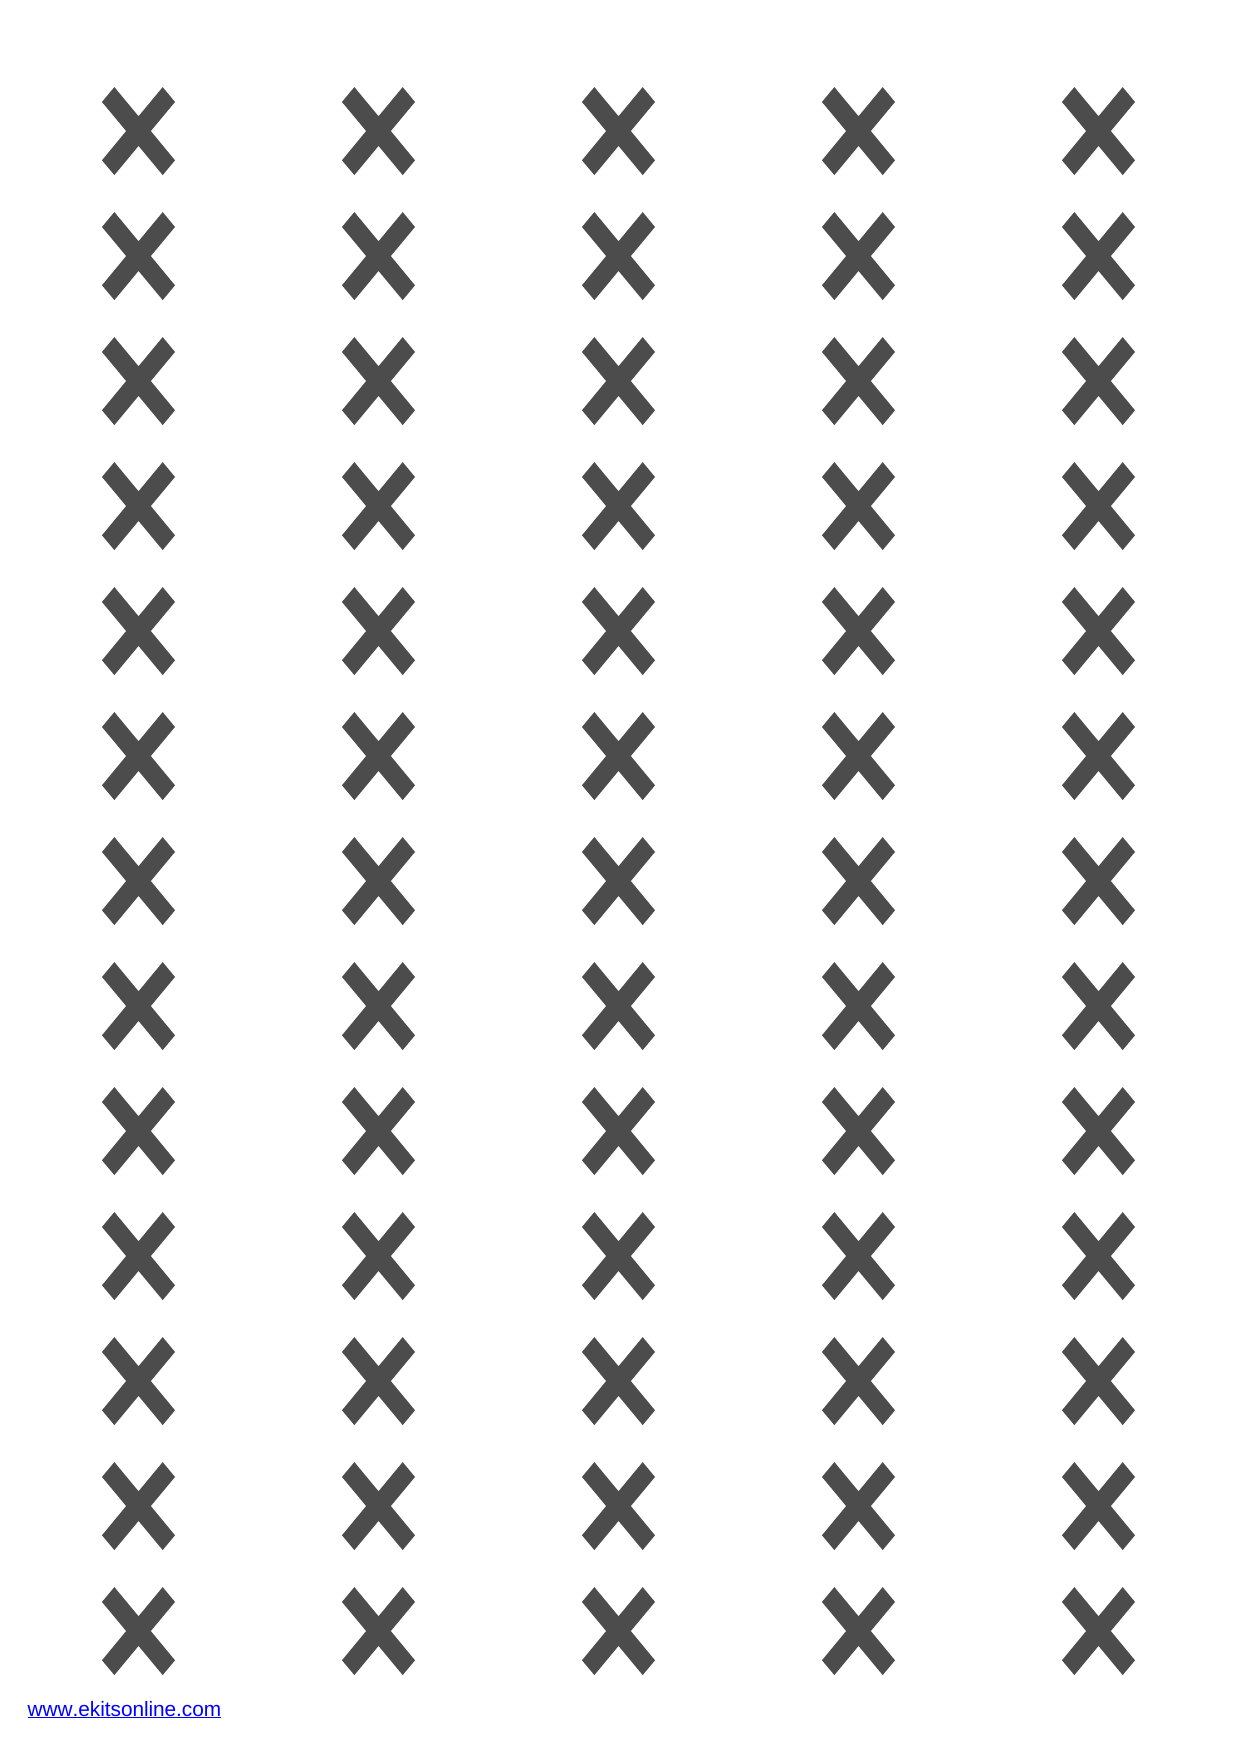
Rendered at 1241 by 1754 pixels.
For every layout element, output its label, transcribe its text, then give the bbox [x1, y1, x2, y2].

table_cell [986, 819, 1211, 944]
table_cell [251, 444, 266, 569]
table_cell [251, 1319, 266, 1444]
table_cell [971, 1444, 986, 1569]
table_cell [986, 1319, 1211, 1444]
table_cell [731, 444, 746, 569]
table_cell [26, 819, 251, 944]
table_cell [746, 1569, 971, 1694]
table_cell [251, 319, 266, 444]
table_cell [506, 944, 731, 1069]
table_cell [251, 1569, 266, 1694]
table_header [746, 69, 971, 194]
table_cell [491, 819, 506, 944]
table_cell [971, 1319, 986, 1444]
text www.ekitsonline.com [27, 1694, 1213, 1721]
table_header [971, 69, 986, 194]
table_cell [491, 944, 506, 1069]
table_cell [731, 694, 746, 819]
table_cell [506, 694, 731, 819]
table_cell [491, 1569, 506, 1694]
table_cell [491, 194, 506, 319]
table_cell [266, 1569, 491, 1694]
table_cell [251, 569, 266, 694]
table_cell [506, 444, 731, 569]
table_cell [26, 1569, 251, 1694]
table_cell [731, 194, 746, 319]
table_cell [506, 1444, 731, 1569]
table_cell [491, 1194, 506, 1319]
table_cell [26, 1319, 251, 1444]
table_cell [971, 1569, 986, 1694]
table_cell [746, 1194, 971, 1319]
table_cell [971, 444, 986, 569]
table_header [251, 69, 266, 194]
table_cell [506, 319, 731, 444]
table_cell [986, 944, 1211, 1069]
table_cell [986, 319, 1211, 444]
table_cell [266, 1069, 491, 1194]
table_cell [986, 569, 1211, 694]
table_cell [266, 444, 491, 569]
table_cell [491, 569, 506, 694]
table_cell [506, 1319, 731, 1444]
table_cell [986, 194, 1211, 319]
table_cell [986, 444, 1211, 569]
table_cell [971, 319, 986, 444]
table_cell [986, 1194, 1211, 1319]
table_cell [986, 694, 1211, 819]
table_cell [971, 1069, 986, 1194]
table_cell [266, 319, 491, 444]
table_cell [731, 1069, 746, 1194]
table_header [731, 69, 746, 194]
table_cell [731, 944, 746, 1069]
table_cell [506, 1569, 731, 1694]
table_cell [26, 444, 251, 569]
table_cell [491, 1069, 506, 1194]
table_cell [491, 319, 506, 444]
table_cell [266, 1319, 491, 1444]
table_header [26, 69, 251, 194]
table_cell [266, 694, 491, 819]
table_cell [746, 694, 971, 819]
table_cell [251, 819, 266, 944]
table_cell [26, 569, 251, 694]
table_cell [731, 569, 746, 694]
table_cell [971, 1194, 986, 1319]
table_cell [746, 1069, 971, 1194]
table_cell [251, 194, 266, 319]
table_cell [731, 1569, 746, 1694]
table_cell [506, 1194, 731, 1319]
table_cell [251, 944, 266, 1069]
table_cell [731, 1194, 746, 1319]
table_cell [746, 819, 971, 944]
table_header [986, 69, 1211, 194]
table_cell [971, 944, 986, 1069]
table_cell [746, 569, 971, 694]
table_cell [266, 194, 491, 319]
table_cell [986, 1069, 1211, 1194]
table_cell [251, 1069, 266, 1194]
table_cell [26, 694, 251, 819]
table_cell [26, 1069, 251, 1194]
table_cell [251, 694, 266, 819]
table_cell [746, 444, 971, 569]
table_cell [731, 1444, 746, 1569]
table_cell [746, 1444, 971, 1569]
table_cell [506, 819, 731, 944]
table_cell [26, 1194, 251, 1319]
table_cell [491, 1319, 506, 1444]
table_cell [746, 319, 971, 444]
table_cell [266, 1194, 491, 1319]
table_cell [506, 569, 731, 694]
table_cell [971, 194, 986, 319]
table_cell [251, 1444, 266, 1569]
table_cell [986, 1444, 1211, 1569]
table_cell [491, 694, 506, 819]
table_cell [731, 1319, 746, 1444]
table_cell [986, 1569, 1211, 1694]
table_cell [491, 444, 506, 569]
table_cell [971, 694, 986, 819]
table_cell [746, 1319, 971, 1444]
table_cell [746, 194, 971, 319]
table_cell [266, 819, 491, 944]
table_cell [506, 1069, 731, 1194]
table_cell [731, 819, 746, 944]
table_cell [971, 569, 986, 694]
table_cell [971, 819, 986, 944]
table_cell [266, 1444, 491, 1569]
table_cell [26, 194, 251, 319]
table_cell [491, 1444, 506, 1569]
table_cell [26, 319, 251, 444]
table_cell [26, 1444, 251, 1569]
table_cell [266, 944, 491, 1069]
table_cell [506, 194, 731, 319]
table_cell [266, 569, 491, 694]
table_cell [26, 944, 251, 1069]
table_header [266, 69, 491, 194]
table_cell [746, 944, 971, 1069]
table_header [506, 69, 731, 194]
table_header [491, 69, 506, 194]
table_cell [251, 1194, 266, 1319]
table_cell [731, 319, 746, 444]
